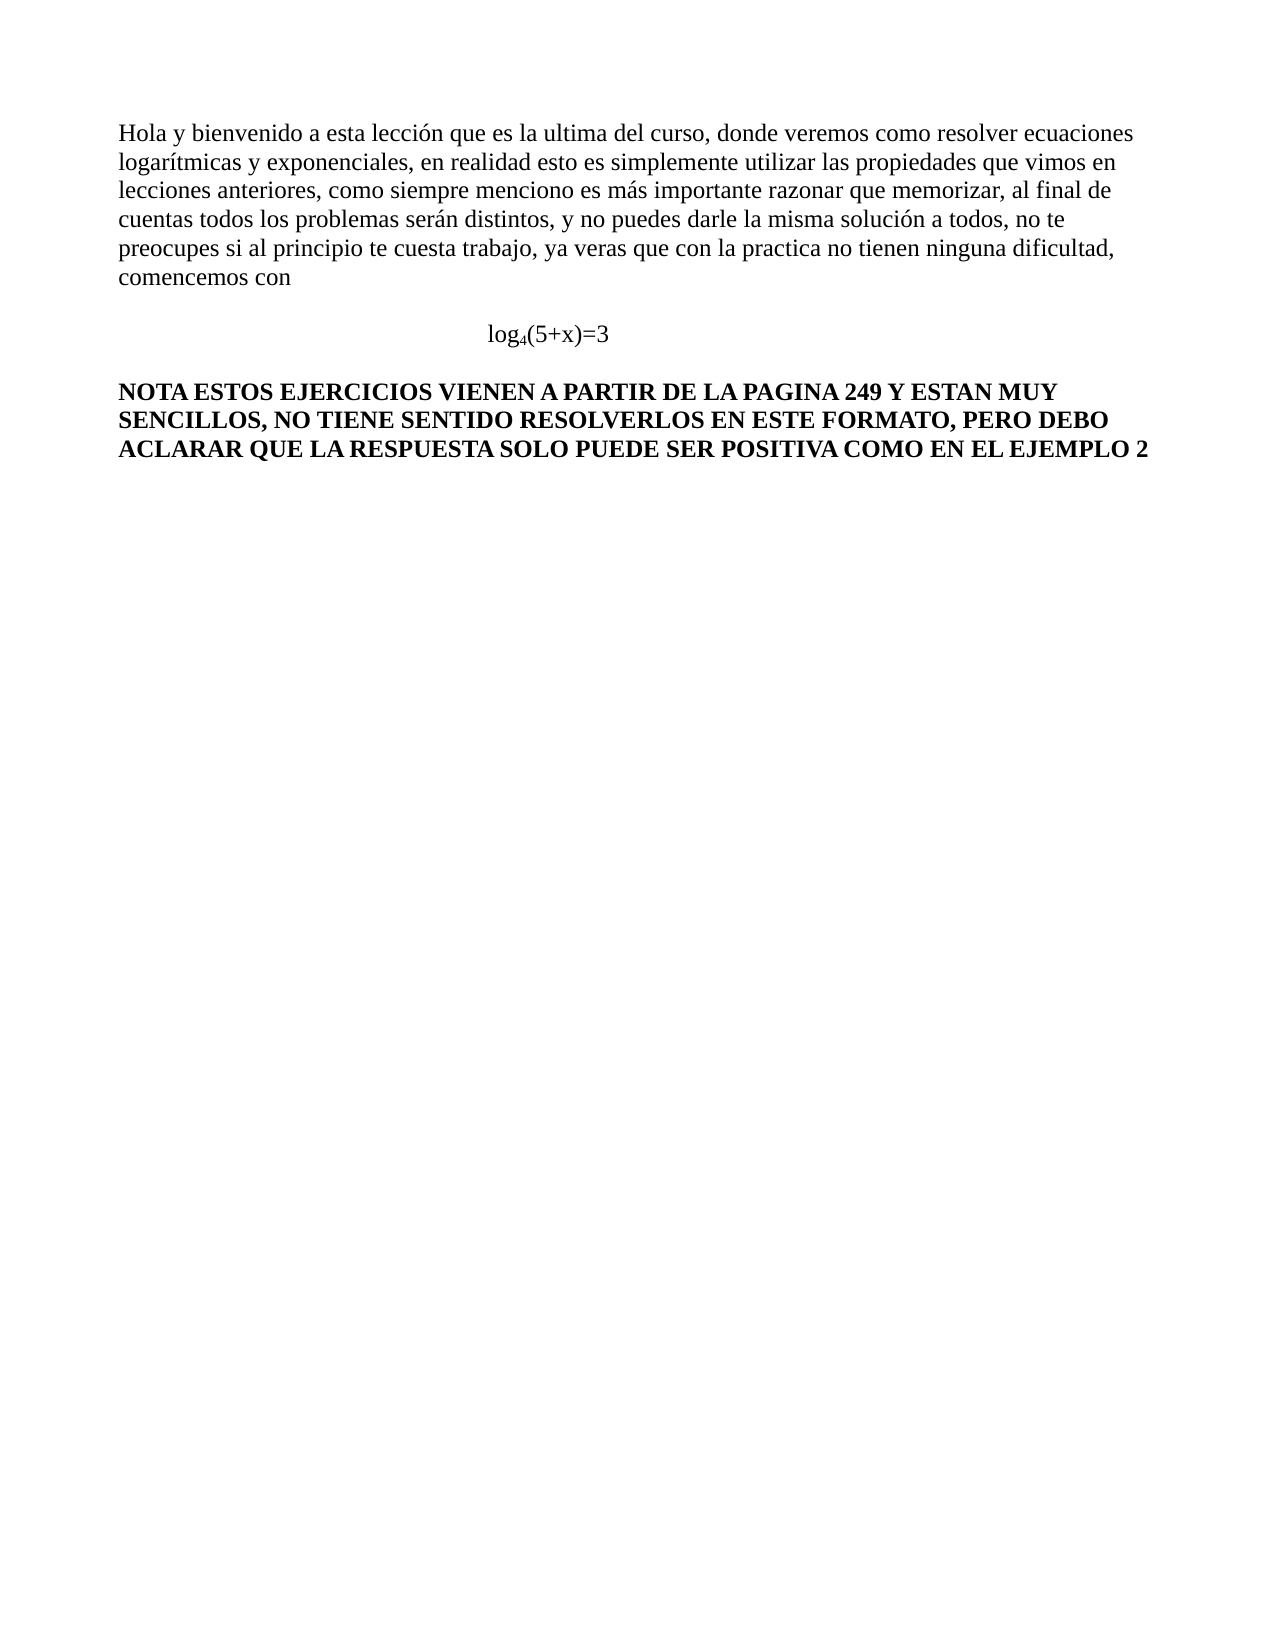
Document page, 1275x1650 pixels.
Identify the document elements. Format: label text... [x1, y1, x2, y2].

text NOTA ESTOS EJERCICIOS VIENEN A PARTIR DE LA PAGINA 249 Y ESTAN MUY SENCILLOS, NO TIENE SENTIDO RESOLVERLOS EN ESTE FORMATO, PERO DEBO ACLARAR QUE LA RESPUESTA SOLO PUEDE SER POSITIVA COMO EN EL EJEMPLO 2 [118, 377, 1157, 463]
text Hola y bienvenido a esta lección que es la ultima del curso, donde veremos como resolver ecuaciones logarítmicas y exponenciales, en realidad esto es simplemente utilizar las propiedades que vimos en lecciones anteriores, como siempre menciono es más importante razonar que memorizar, al final de cuentas todos los problemas serán distintos, y no puedes darle la misma solución a todos, no te preocupes si al principio te cuesta trabajo, ya veras que con la practica no tienen ninguna dificultad, comencemos con [118, 118, 1157, 291]
text log4(5+x)=3 [118, 319, 1157, 348]
